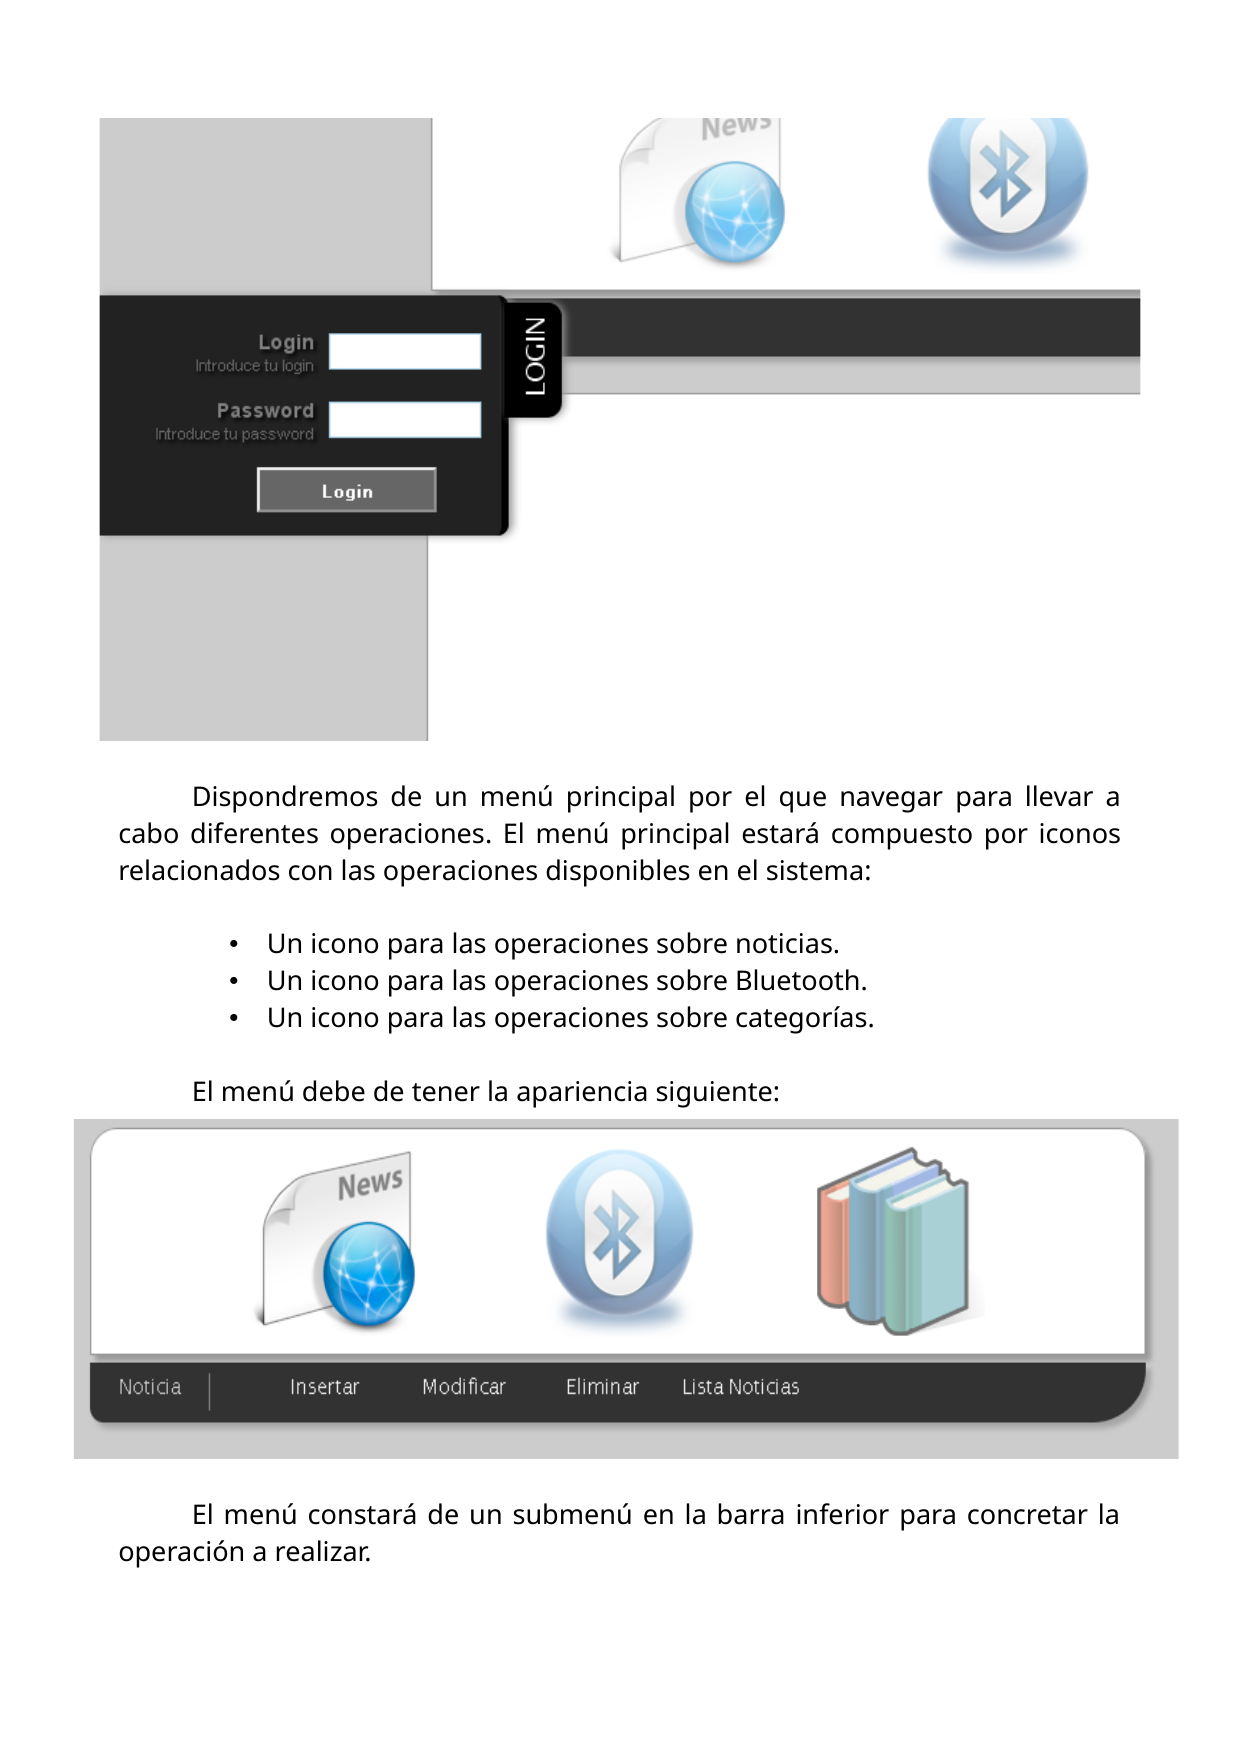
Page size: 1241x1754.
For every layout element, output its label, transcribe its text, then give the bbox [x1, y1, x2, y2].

list Un icono para las operaciones sobre noticias. [229, 925, 1122, 962]
list Un icono para las operaciones sobre Bluetooth. [229, 962, 1122, 998]
text El menú constará de un submenú en la barra inferior para concretar la operación a realizar. [118, 1496, 1122, 1569]
text Dispondremos de un menú principal por el que navegar para llevar a cabo diferentes operaciones. El menú principal estará compuesto por iconos relacionados con las operaciones disponibles en el sistema: [118, 777, 1122, 888]
text El menú debe de tener la apariencia siguiente: [118, 1072, 1122, 1109]
list Un icono para las operaciones sobre categorías. [229, 998, 1122, 1035]
